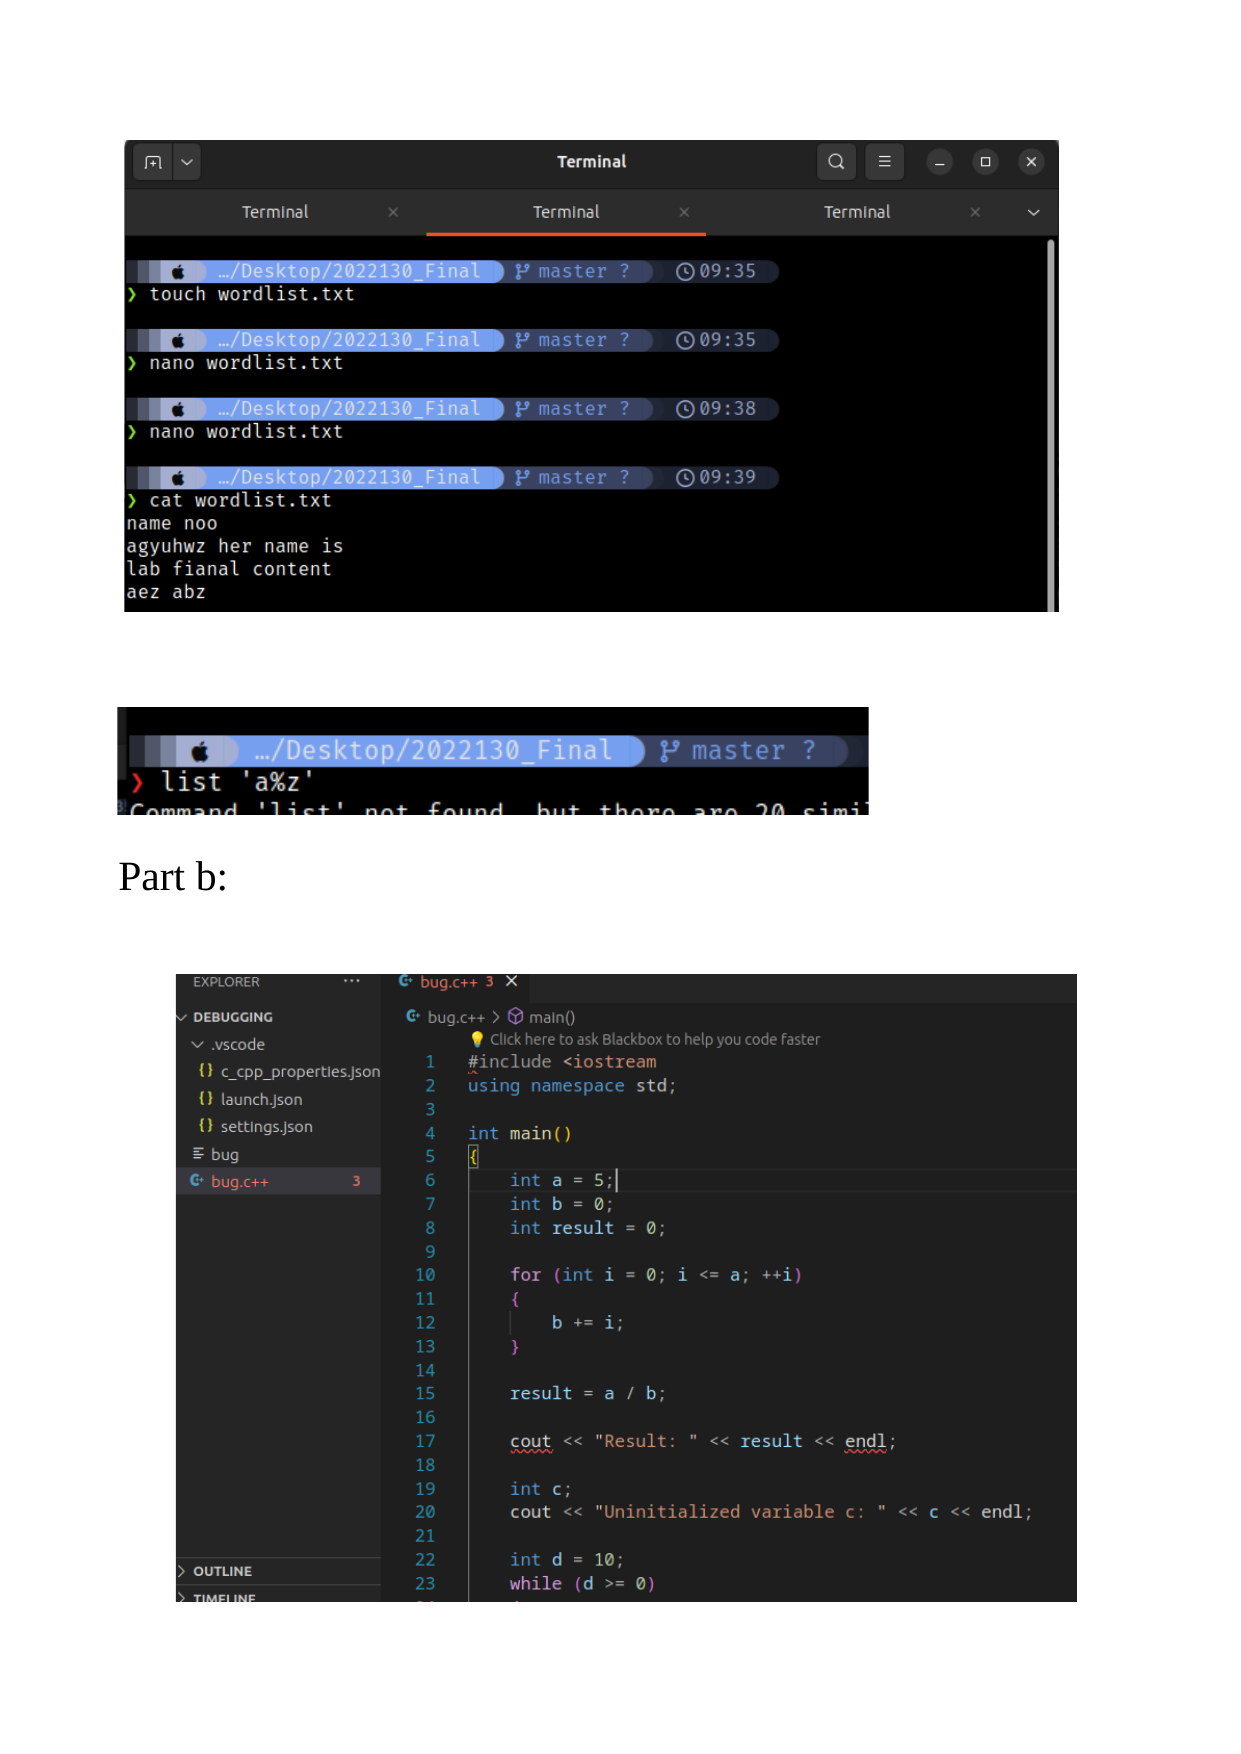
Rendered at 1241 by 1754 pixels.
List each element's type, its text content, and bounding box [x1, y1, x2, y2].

picture [175, 974, 1077, 1602]
text Part b: [118, 852, 1122, 899]
picture [124, 140, 1059, 612]
picture [117, 707, 869, 815]
